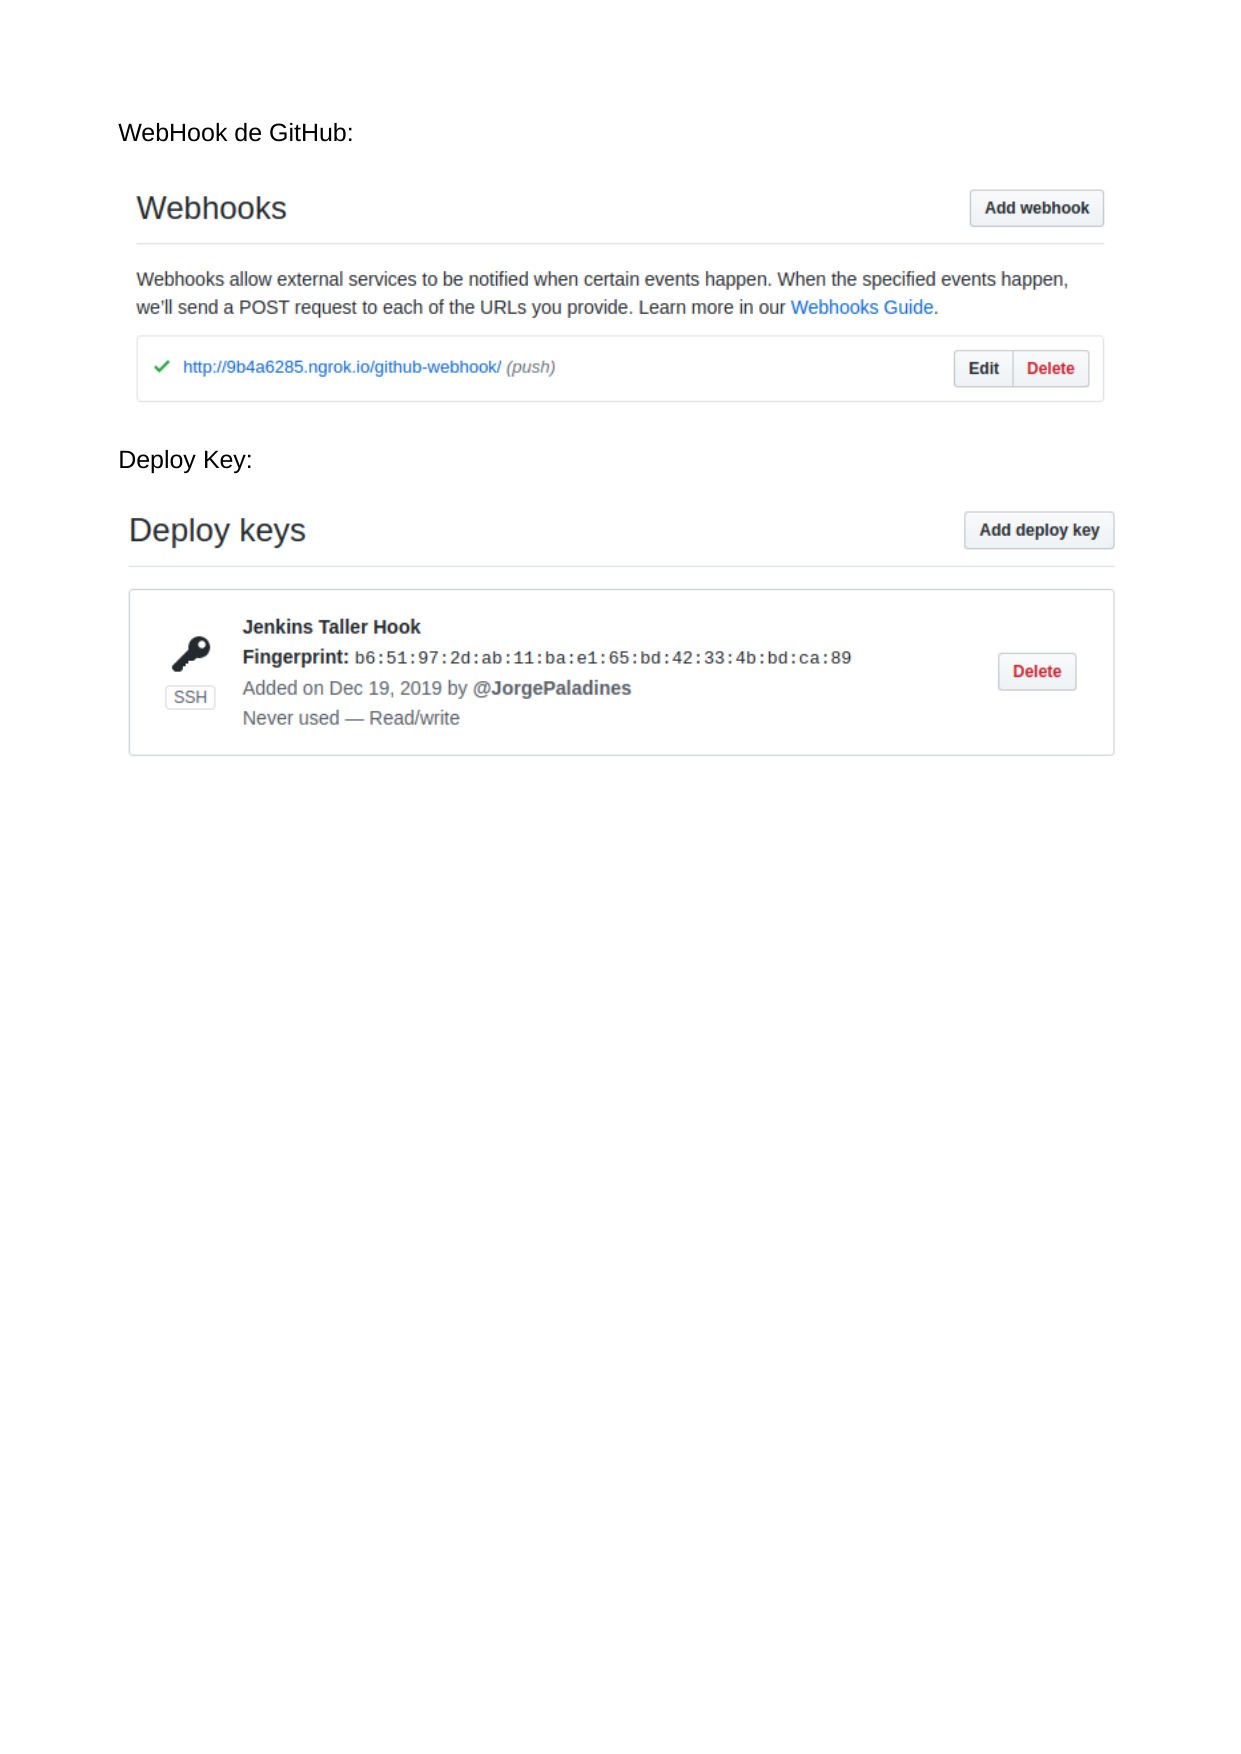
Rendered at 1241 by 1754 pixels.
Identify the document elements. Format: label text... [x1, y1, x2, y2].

text Deploy Key: [118, 445, 1122, 474]
text WebHook de GitHub: [118, 118, 1122, 147]
picture [118, 175, 1123, 417]
picture [118, 502, 1123, 767]
